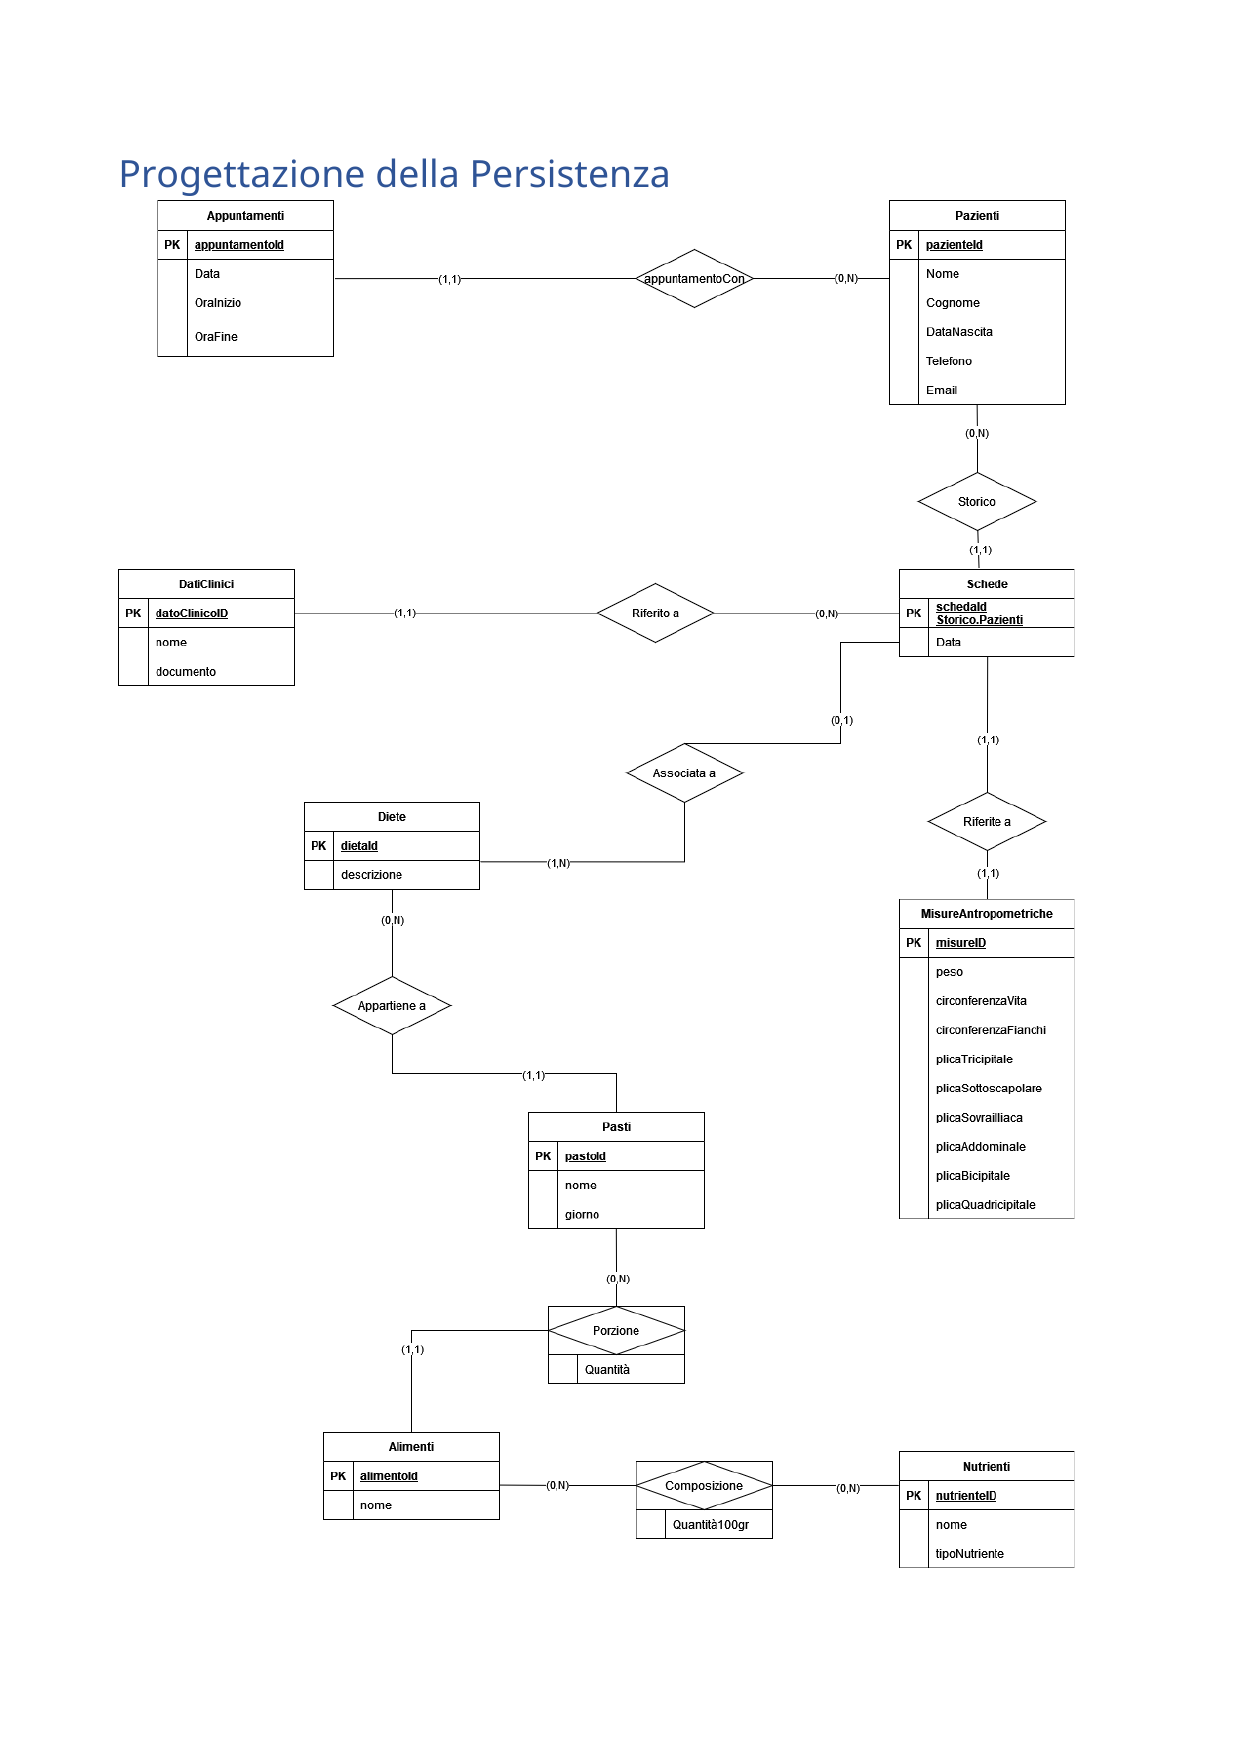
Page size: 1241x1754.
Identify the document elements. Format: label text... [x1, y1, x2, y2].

subtitle Progettazione della Persistenza [118, 148, 1122, 199]
